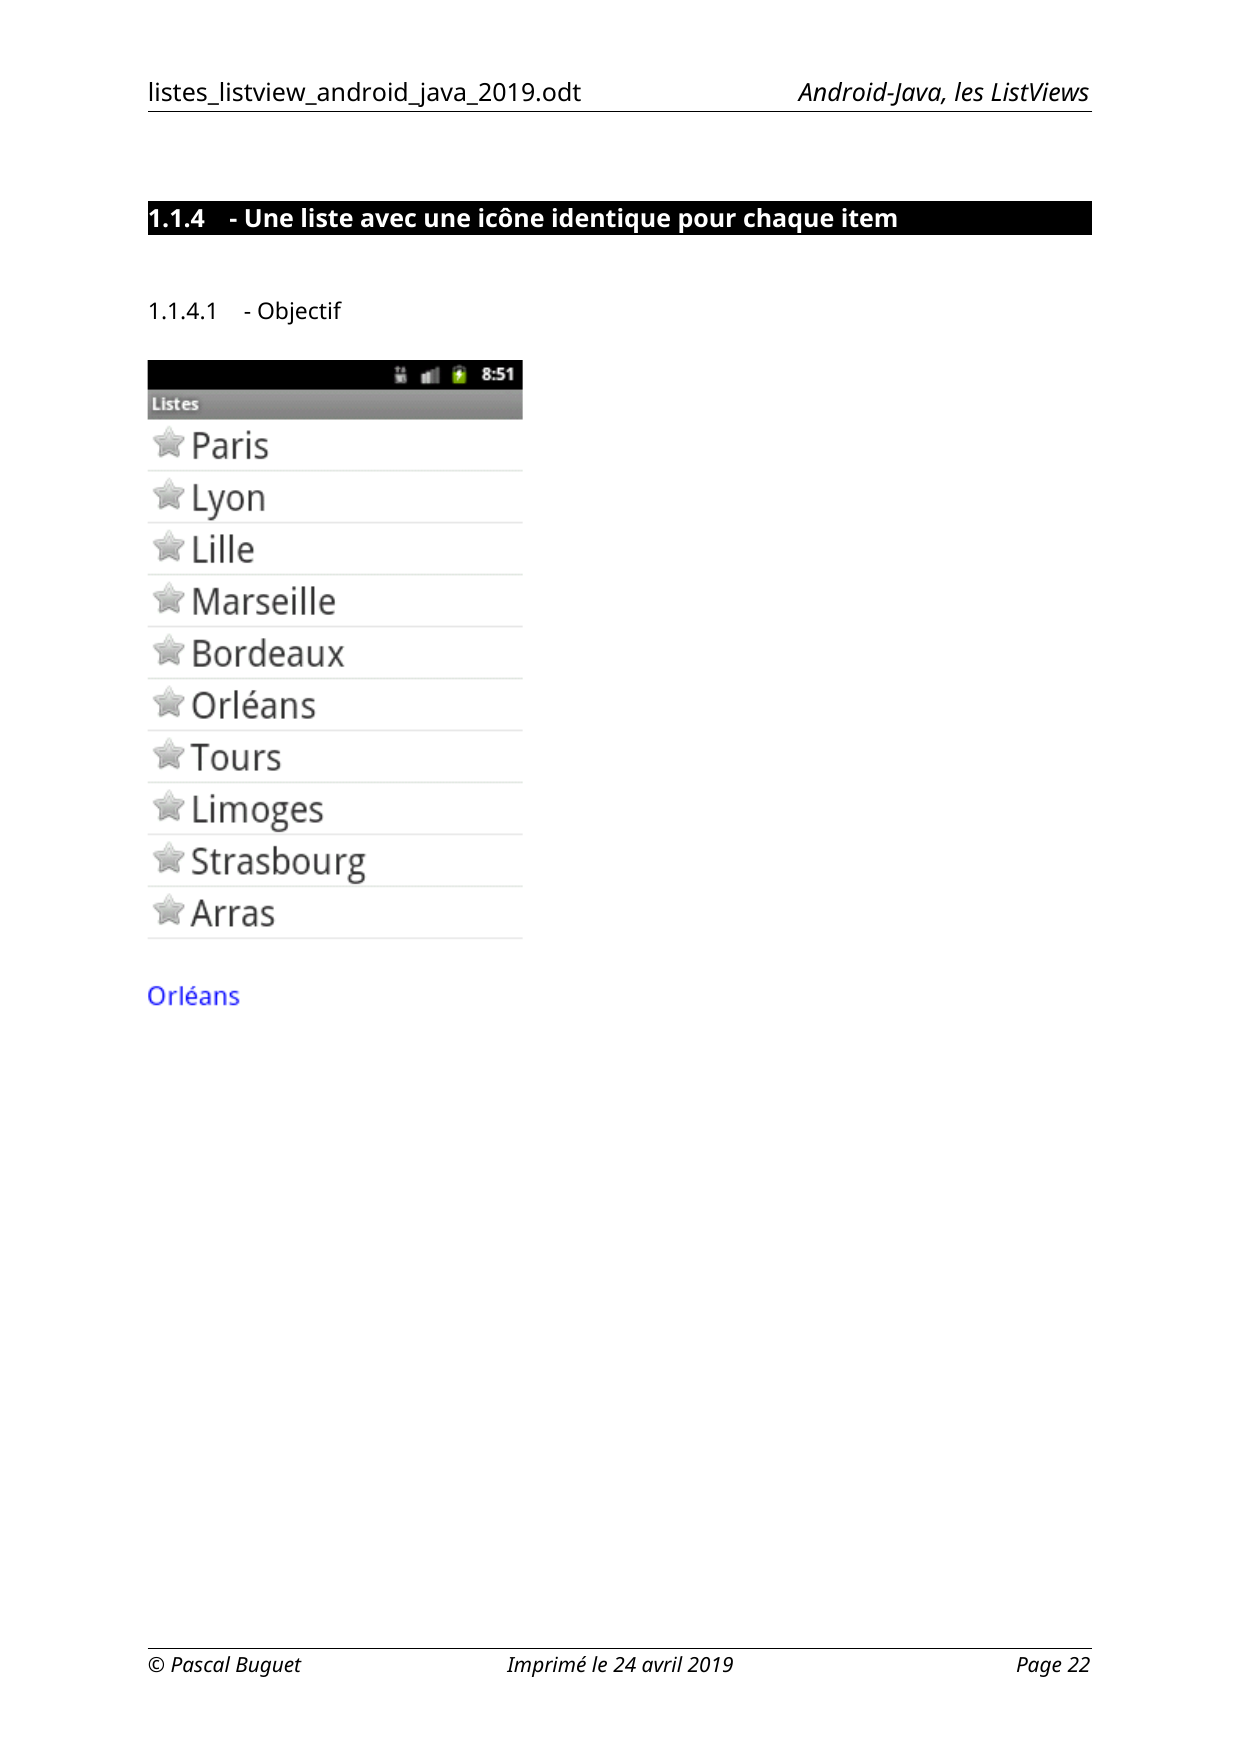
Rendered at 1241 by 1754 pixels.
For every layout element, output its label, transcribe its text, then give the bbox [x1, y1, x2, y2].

subtitle - Une liste avec une icône identique pour chaque item [148, 201, 1092, 235]
subtitle - Objectif [148, 295, 1092, 326]
